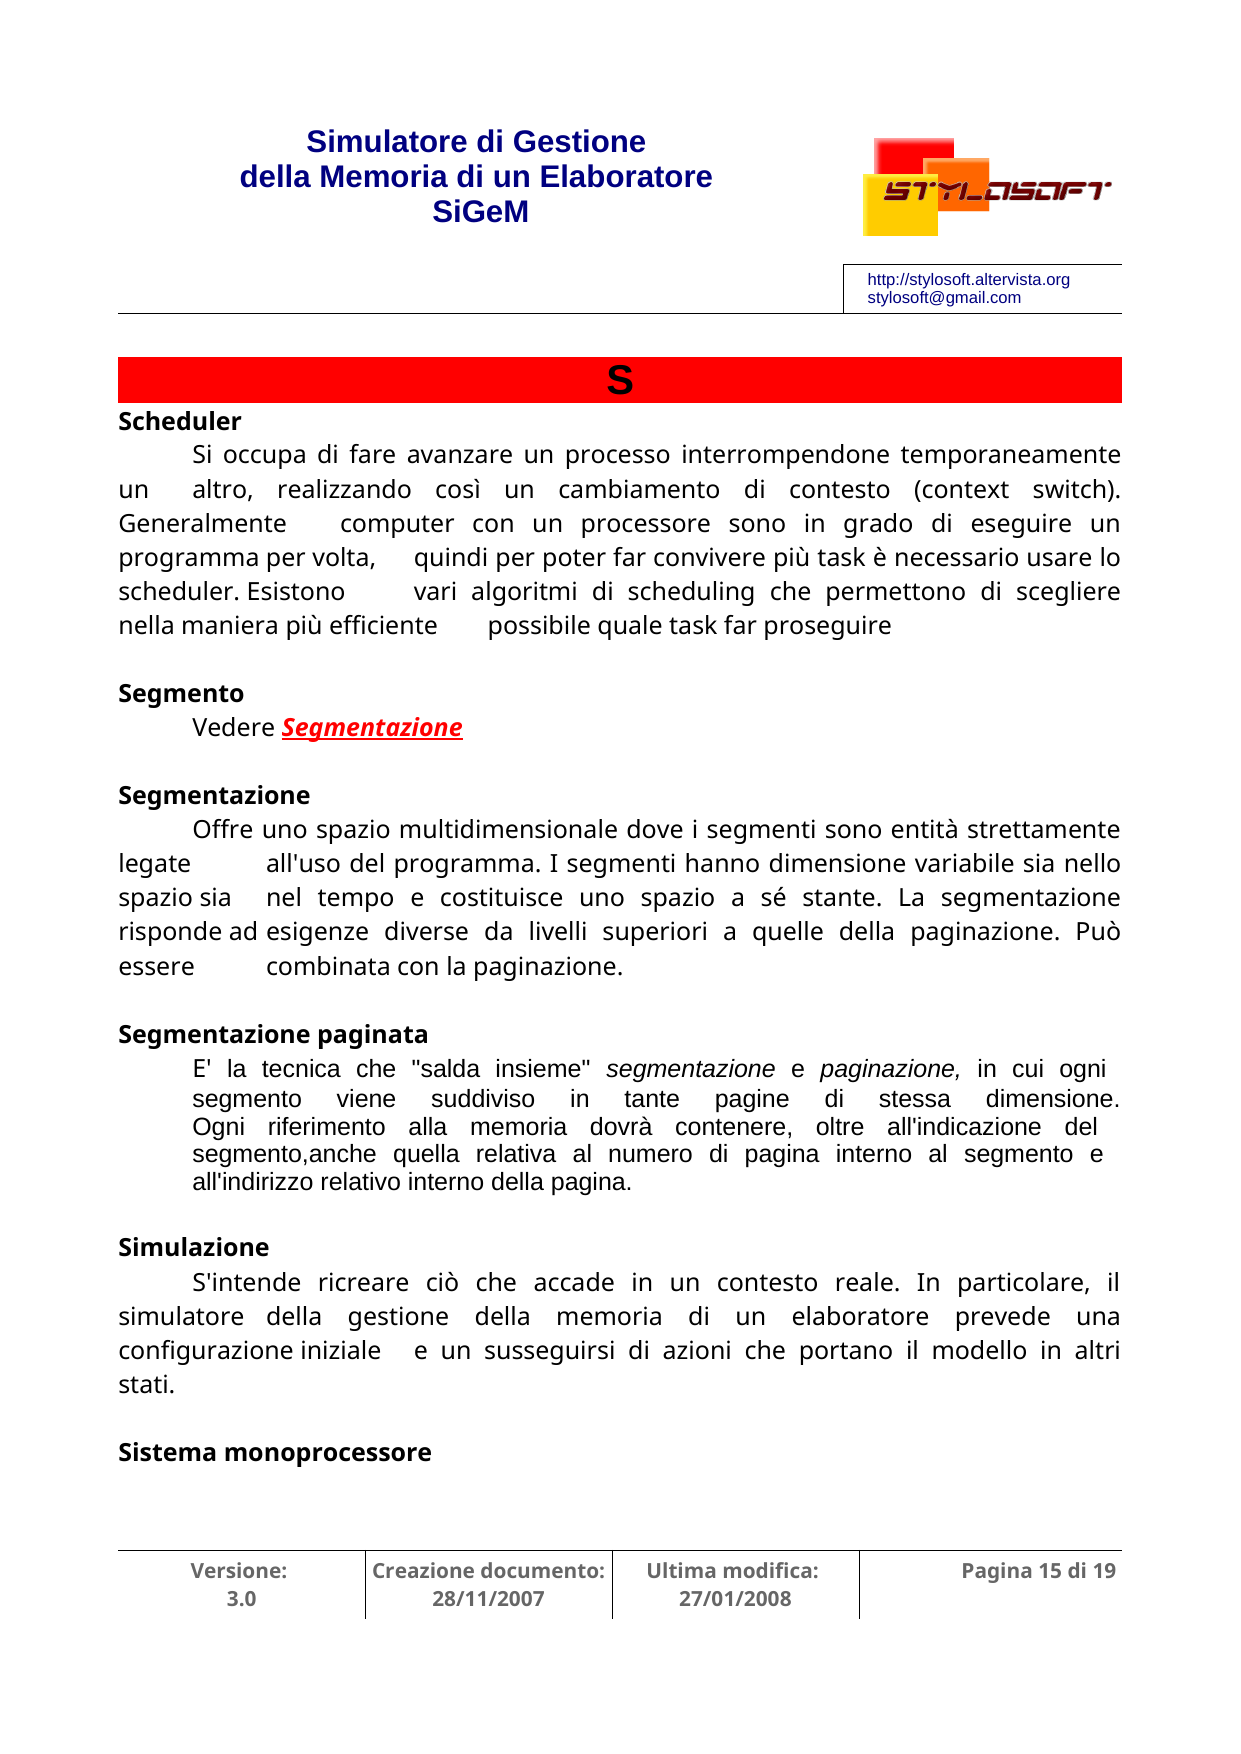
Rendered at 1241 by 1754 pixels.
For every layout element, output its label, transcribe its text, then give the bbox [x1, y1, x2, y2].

text Segmentazione paginata [118, 1016, 1122, 1050]
text S [118, 357, 1122, 403]
text E' la tecnica che "salda insieme" segmentazione e paginazione, in cui ogni segmento viene suddiviso in tante pagine di stessa dimensione. Ogni riferimento alla memoria dovrà contenere, oltre all'indicazione del segmento,anche quella relativa al numero di pagina interno al segmento e all'indirizzo relativo interno della pagina. [118, 1050, 1122, 1196]
text Segmentazione [118, 778, 1122, 812]
text Si occupa di fare avanzare un processo interrompendone temporaneamente un altro, realizzando così un cambiamento di contesto (context switch). Generalmente computer con un processore sono in grado di eseguire un programma per volta, quindi per poter far convivere più task è necessario usare lo scheduler. Esistono vari algoritmi di scheduling che permettono di scegliere nella maniera più efficiente possibile quale task far proseguire [118, 437, 1122, 642]
text Segmento [118, 676, 1122, 710]
text Offre uno spazio multidimensionale dove i segmenti sono entità strettamente legate all'uso del programma. I segmenti hanno dimensione variabile sia nello spazio sia nel tempo e costituisce uno spazio a sé stante. La segmentazione risponde ad esigenze diverse da livelli superiori a quelle della paginazione. Può essere combinata con la paginazione. [118, 812, 1122, 982]
picture [848, 123, 1117, 247]
text Simulazione [118, 1230, 1122, 1264]
text Scheduler [118, 403, 1122, 437]
text Vedere Segmentazione [118, 710, 1122, 744]
text Sistema monoprocessore [118, 1434, 1122, 1468]
text S'intende ricreare ciò che accade in un contesto reale. In particolare, il simulatore della gestione della memoria di un elaboratore prevede una configurazione iniziale e un susseguirsi di azioni che portano il modello in altri stati. [118, 1264, 1122, 1400]
